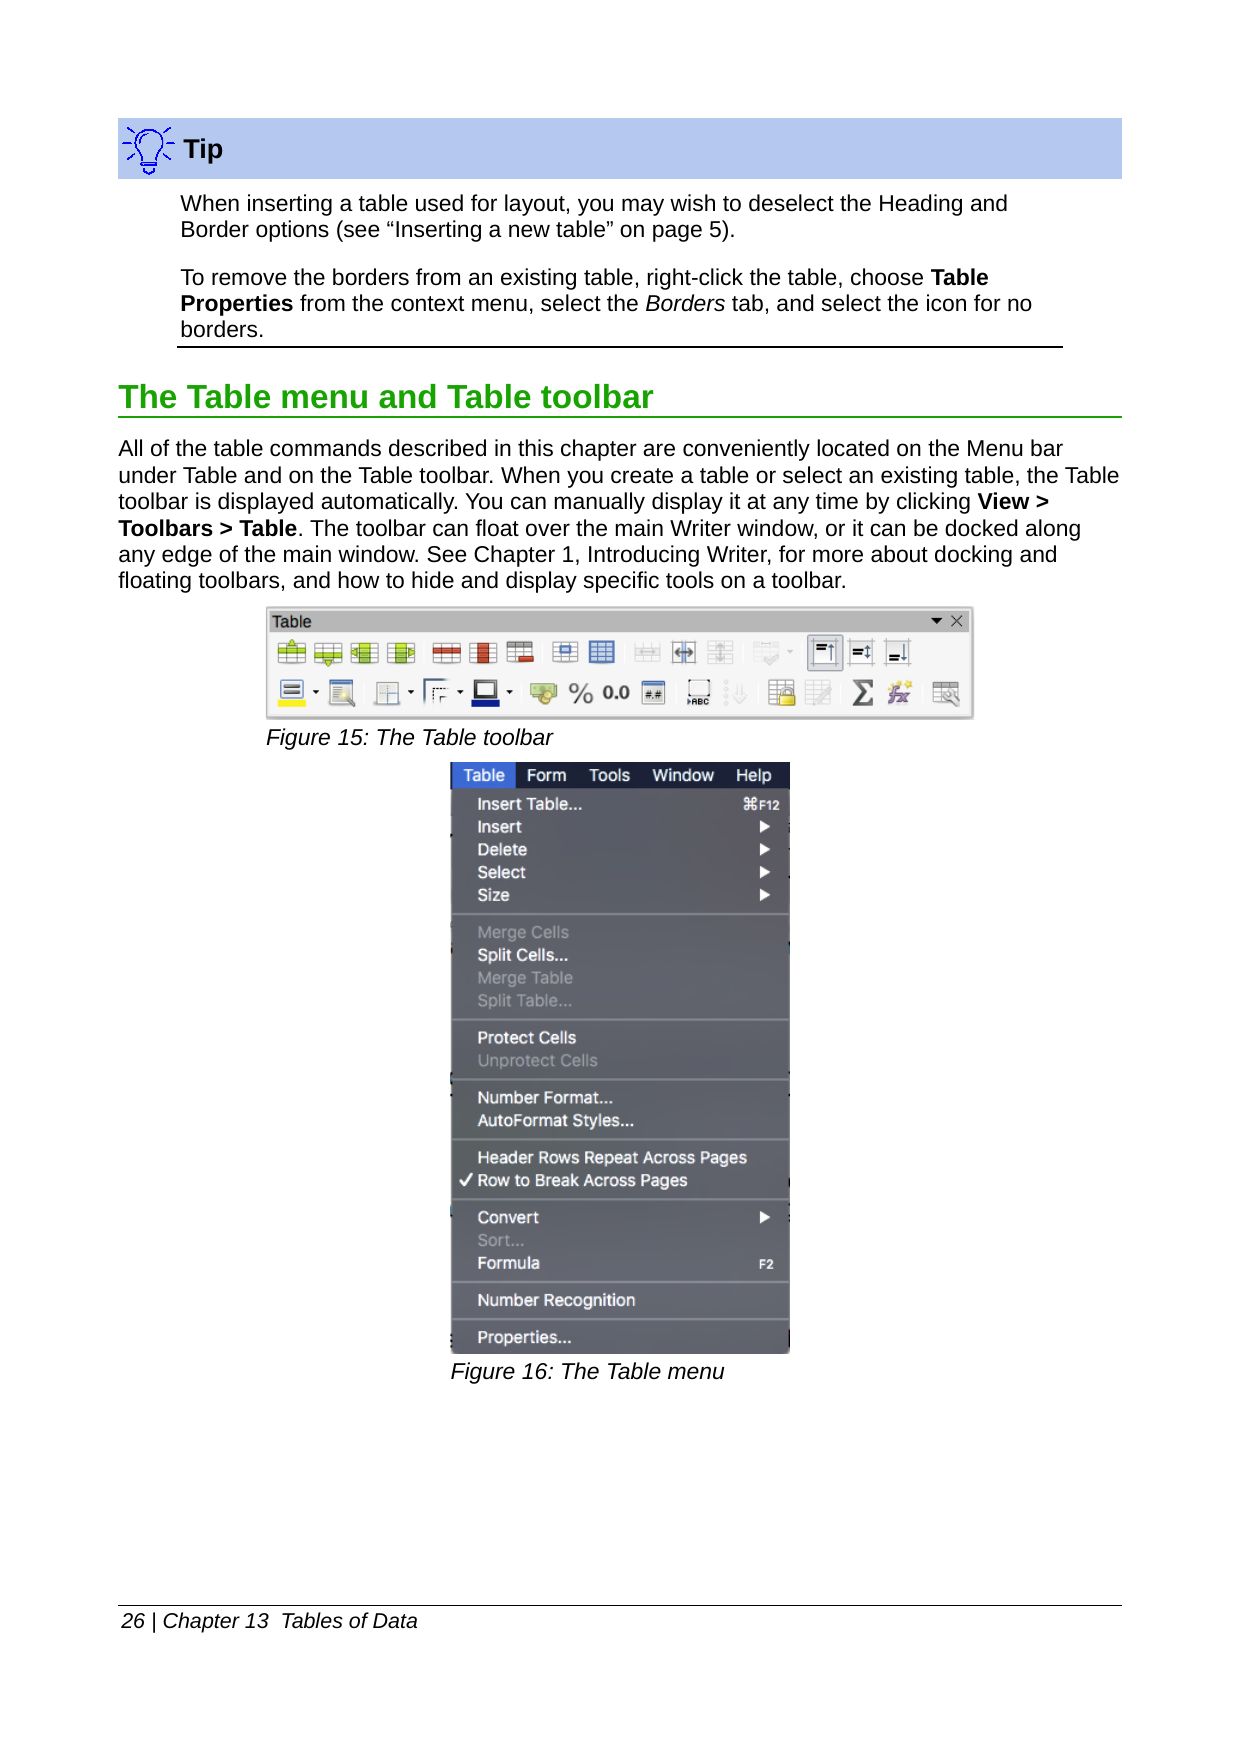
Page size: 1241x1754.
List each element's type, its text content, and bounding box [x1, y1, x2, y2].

text To remove the borders from an existing table, right-click the table, choose Table Properties from the context menu, select the Borders tab, and select the icon for no borders. [177, 261, 1063, 346]
picture [119, 119, 179, 179]
text All of the table commands described in this chapter are conveniently located on the Menu bar under Table and on the Table toolbar. When you create a table or select an existing table, the Table toolbar is displayed automatically. You can manually display it at any time by clicking View > Toolbars > Table. The toolbar can float over the main Writer window, or it can be docked along any edge of the main window. See Chapter 1, Introducing Writer, for more about docking and floating toolbars, and how to hide and display specific tools on a toolbar. [118, 435, 1122, 593]
text Figure 16: The Table menu [450, 1354, 790, 1384]
text When inserting a table used for layout, you may wish to deselect the Heading and Border options (see “Inserting a new table” on page 5). [177, 187, 1063, 242]
subtitle Tip [118, 118, 1122, 179]
picture [450, 762, 790, 1354]
subtitle The Table menu and Table toolbar [118, 377, 1122, 416]
text Figure 15: The Table toolbar [266, 720, 974, 751]
picture [265, 606, 975, 720]
